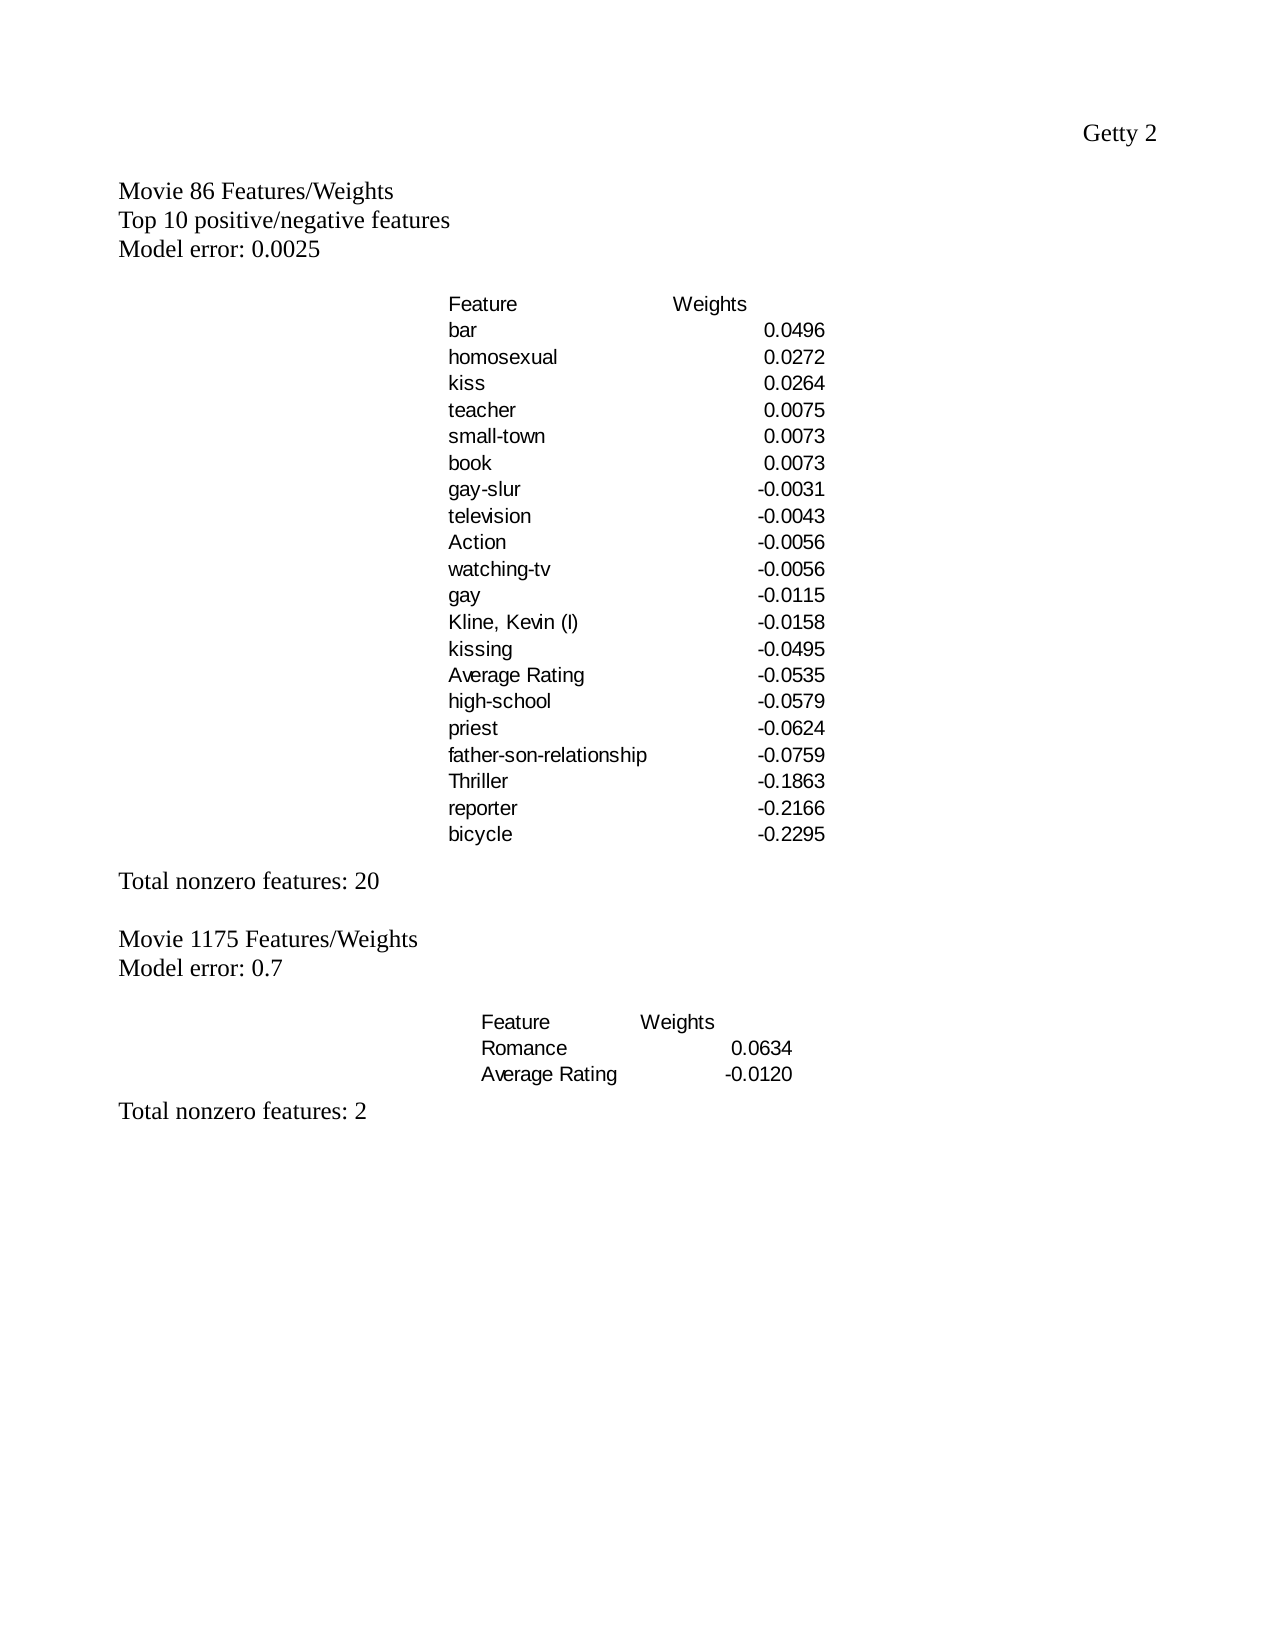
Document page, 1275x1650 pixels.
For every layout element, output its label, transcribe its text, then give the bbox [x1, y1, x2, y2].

text Model error: 0.0025 [118, 234, 1157, 263]
text Movie 1175 Features/Weights [118, 924, 1157, 953]
text Movie 86 Features/Weights [118, 176, 1157, 205]
text Total nonzero features: 2 [118, 1096, 1157, 1125]
text Top 10 positive/negative features [118, 205, 1157, 234]
text Model error: 0.7 [118, 953, 1157, 981]
text Total nonzero features: 20 [118, 866, 1157, 895]
